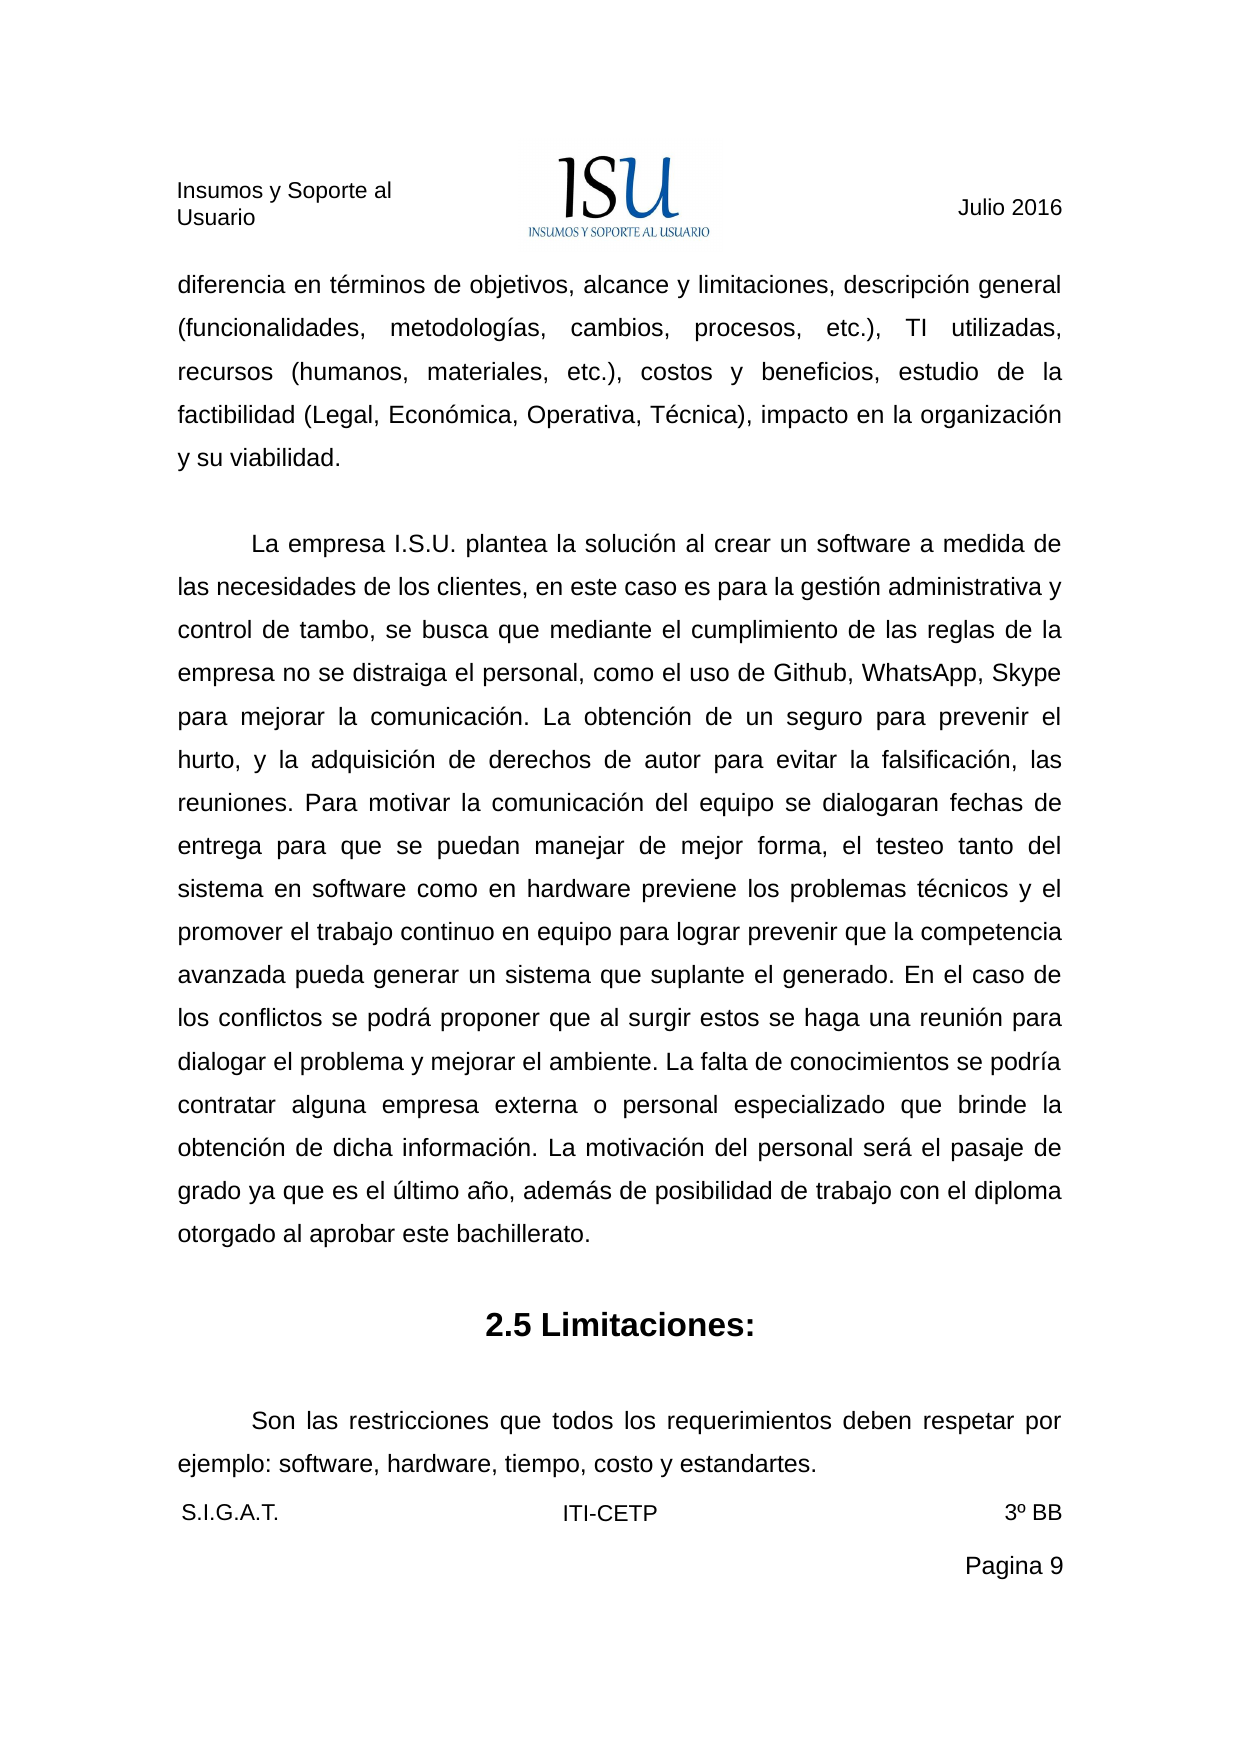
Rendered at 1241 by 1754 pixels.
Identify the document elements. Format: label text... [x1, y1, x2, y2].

text diferencia en términos de objetivos, alcance y limitaciones, descripción general (funcionalidades, metodologías, cambios, procesos, etc.), TI utilizadas, recursos (humanos, materiales, etc.), costos y beneficios, estudio de la factibilidad (Legal, Económica, Operativa, Técnica), impacto en la organización y su viabilidad. [177, 270, 1063, 471]
text La empresa I.S.U. plantea la solución al crear un software a medida de las necesidades de los clientes, en este caso es para la gestión administrativa y control de tambo, se busca que mediante el cumplimiento de las reglas de la empresa no se distraiga el personal, como el uso de Github, WhatsApp, Skype para mejorar la comunicación. La obtención de un seguro para prevenir el hurto, y la adquisición de derechos de autor para evitar la falsificación, las reuniones. Para motivar la comunicación del equipo se dialogaran fechas de entrega para que se puedan manejar de mejor forma, el testeo tanto del sistema en software como en hardware previene los problemas técnicos y el promover el trabajo continuo en equipo para lograr prevenir que la competencia avanzada pueda generar un sistema que suplante el generado. En el caso de los conflictos se podrá proponer que al surgir estos se haga una reunión para dialogar el problema y mejorar el ambiente. La falta de conocimientos se podría contratar alguna empresa externa o personal especializado que brinde la obtención de dicha información. La motivación del personal será el pasaje de grado ya que es el último año, además de posibilidad de trabajo con el diploma otorgado al aprobar este bachillerato. [177, 529, 1063, 1248]
text Son las restricciones que todos los requerimientos deben respetar por ejemplo: software, hardware, tiempo, costo y estandartes. [177, 1406, 1063, 1478]
text 2.5 Limitaciones: [177, 1305, 1063, 1344]
